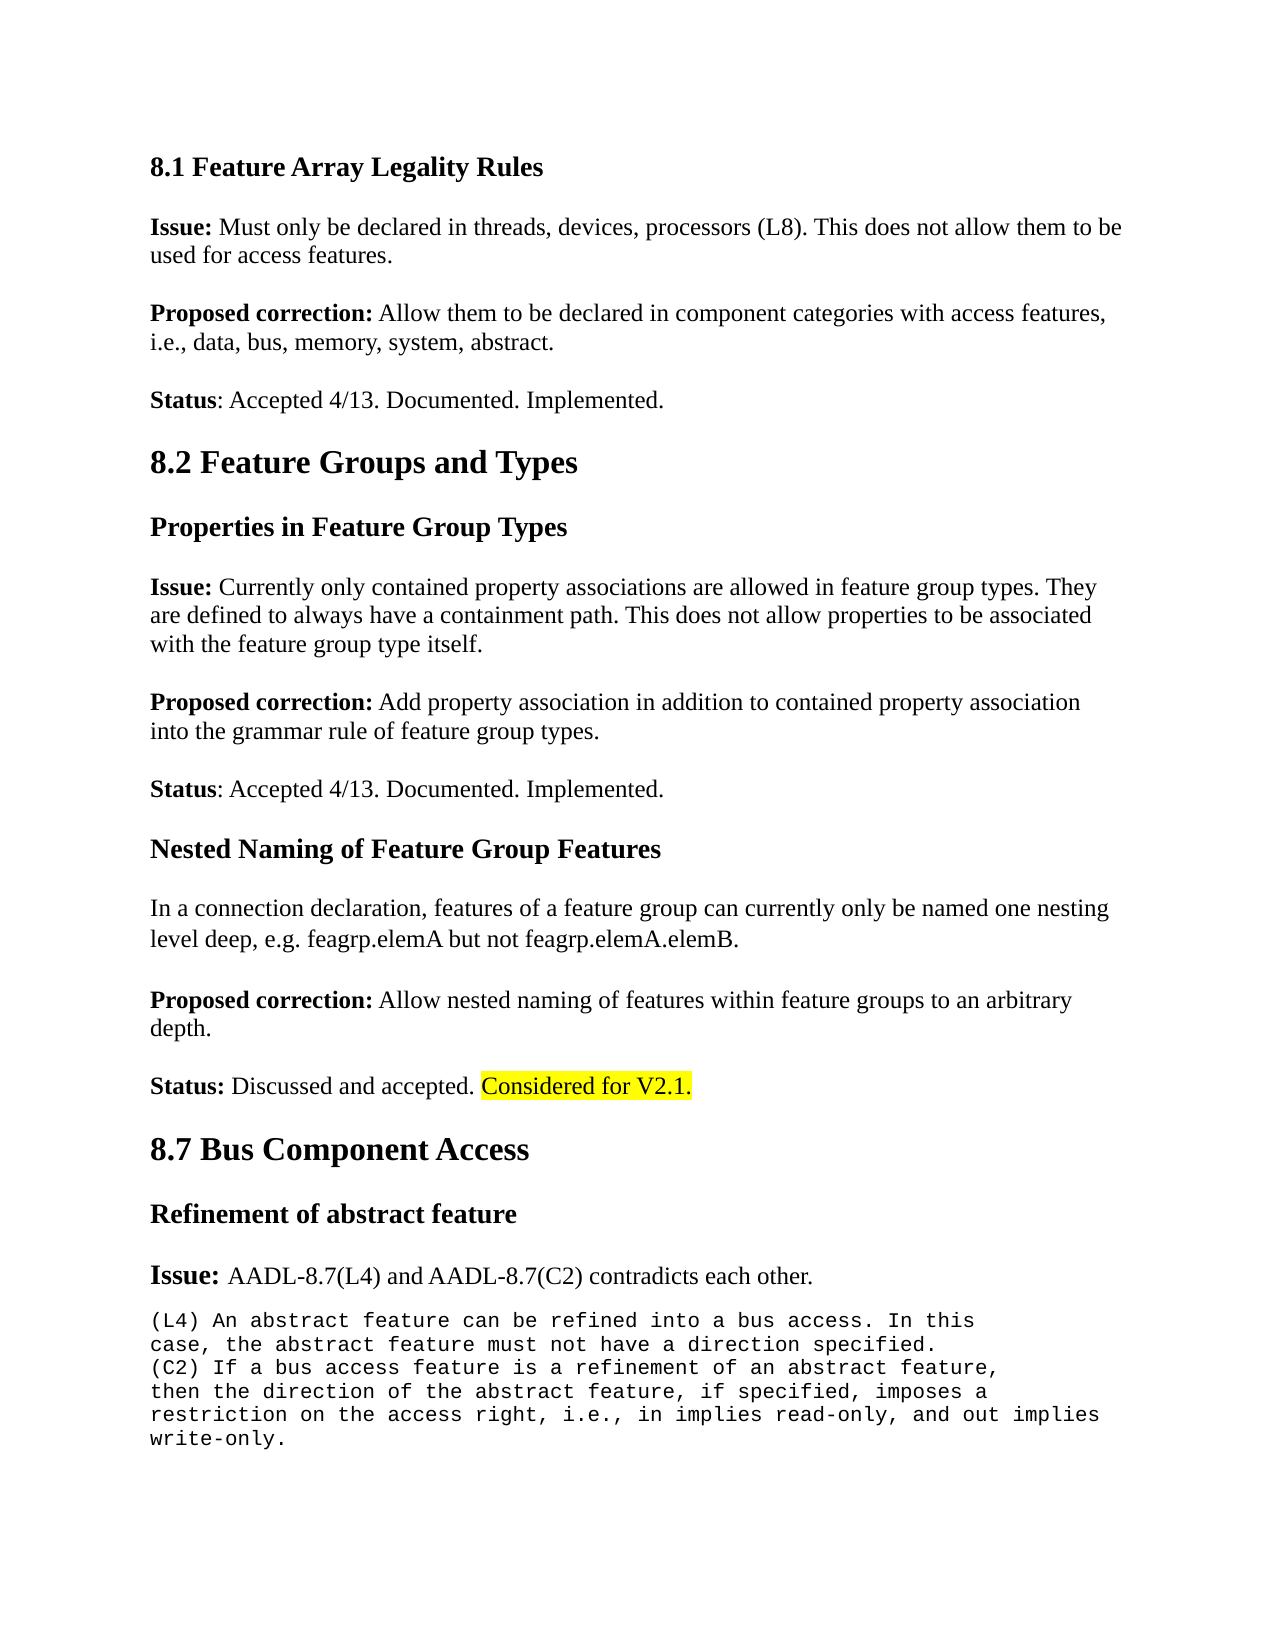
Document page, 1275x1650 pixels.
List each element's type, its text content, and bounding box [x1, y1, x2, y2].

subtitle Nested Naming of Feature Group Features [150, 832, 1125, 864]
text Proposed correction: Allow them to be declared in component categories with access features, i.e., data, bus, memory, system, abstract. [150, 298, 1125, 356]
text Proposed correction: Allow nested naming of features within feature groups to an arbitrary depth. [150, 985, 1125, 1042]
text case, the abstract feature must not have a direction specified. [150, 1333, 1125, 1357]
text Status: Accepted 4/13. Documented. Implemented. [150, 385, 1125, 414]
text Status: Accepted 4/13. Documented. Implemented. [150, 774, 1125, 803]
subtitle 8.7 Bus Component Access [150, 1129, 1125, 1168]
text In a connection declaration, features of a feature group can currently only be named one nesting level deep, e.g. feagrp.elemA but not feagrp.elemA.elemB. [150, 893, 1125, 953]
text Issue: Currently only contained property associations are allowed in feature group types. They are defined to always have a containment path. This does not allow properties to be associated with the feature group type itself. [150, 572, 1125, 658]
text Proposed correction: Add property association in addition to contained property association into the grammar rule of feature group types. [150, 687, 1125, 745]
text Issue: AADL-8.7(L4) and AADL-8.7(C2) contradicts each other. [150, 1258, 1125, 1291]
text then the direction of the abstract feature, if specified, imposes a [150, 1381, 1125, 1404]
subtitle 8.1 Feature Array Legality Rules [150, 150, 1125, 182]
text restriction on the access right, i.e., in implies read-only, and out implies write-only. [150, 1404, 1125, 1452]
text (C2) If a bus access feature is a refinement of an abstract feature, [150, 1357, 1125, 1381]
subtitle 8.2 Feature Groups and Types [150, 443, 1125, 481]
text (L4) An abstract feature can be refined into a bus access. In this [150, 1310, 1125, 1333]
subtitle Properties in Feature Group Types [150, 510, 1125, 543]
text Issue: Must only be declared in threads, devices, processors (L8). This does not allow them to be used for access features. [150, 212, 1125, 269]
subtitle Refinement of abstract feature [150, 1197, 1125, 1229]
text Status: Discussed and accepted. Considered for V2.1. [150, 1071, 1125, 1100]
